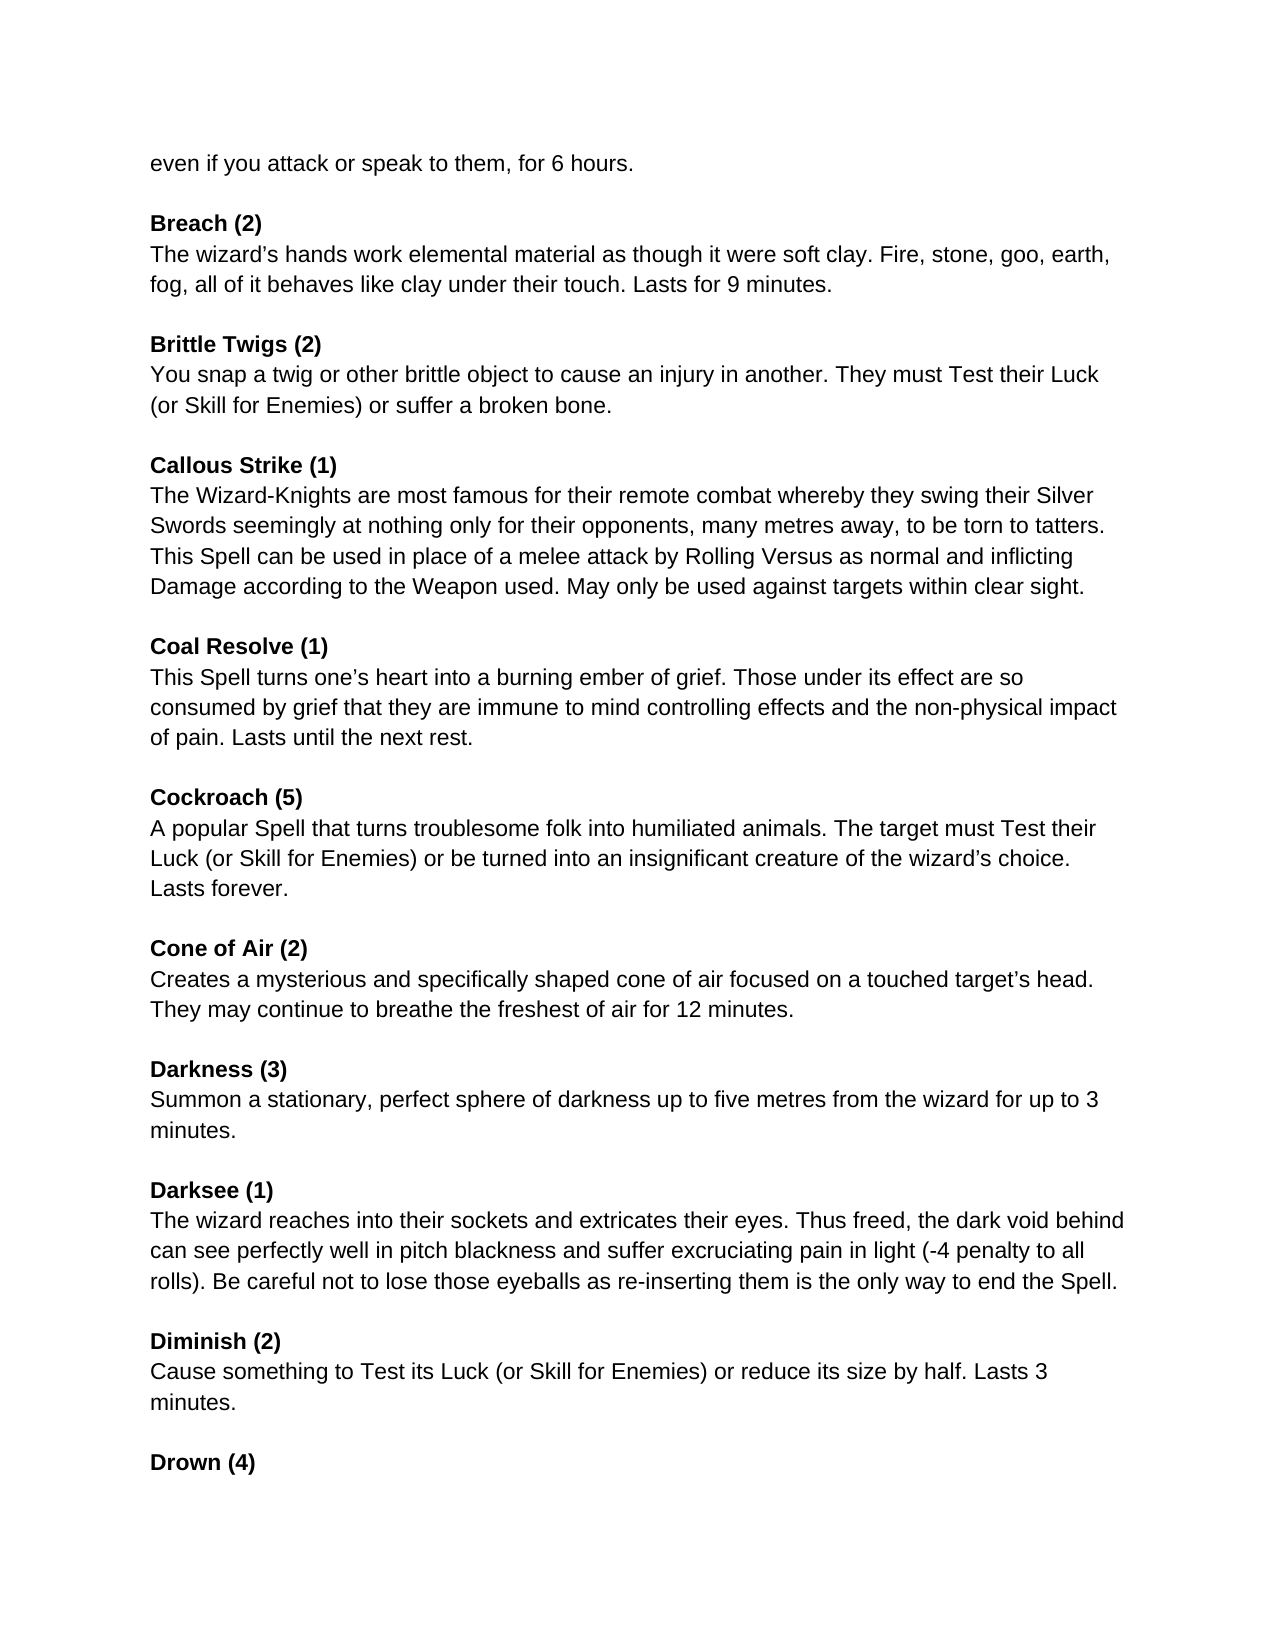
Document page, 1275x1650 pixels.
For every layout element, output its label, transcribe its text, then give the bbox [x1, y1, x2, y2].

text The Wizard-Knights are most famous for their remote combat whereby they swing their Silver Swords seemingly at nothing only for their opponents, many metres away, to be torn to tatters. This Spell can be used in place of a melee attack by Rolling Versus as normal and inflicting Damage according to the Weapon used. May only be used against targets within clear sight. [150, 482, 1125, 599]
text Cone of Air (2) [150, 935, 1125, 962]
text Darkness (3) [150, 1056, 1125, 1083]
text You snap a twig or other brittle object to cause an injury in another. They must Test their Luck (or Skill for Enemies) or suffer a broken bone. [150, 361, 1125, 418]
text This Spell turns one’s heart into a burning ember of grief. Those under its effect are so consumed by grief that they are immune to mind controlling effects and the non-physical impact of pain. Lasts until the next rest. [150, 663, 1125, 750]
text Drown (4) [150, 1449, 1125, 1475]
text The wizard’s hands work elemental material as though it were soft clay. Fire, stone, goo, earth, fog, all of it behaves like clay under their touch. Lasts for 9 minutes. [150, 241, 1125, 297]
text Summon a stationary, perfect sphere of darkness up to five metres from the wizard for up to 3 minutes. [150, 1086, 1125, 1143]
text Cause something to Test its Luck (or Skill for Enemies) or reduce its size by half. Lasts 3 minutes. [150, 1358, 1125, 1415]
text Darksee (1) [150, 1177, 1125, 1203]
text Brittle Twigs (2) [150, 331, 1125, 358]
text A popular Spell that turns troublesome folk into humiliated animals. The target must Test their Luck (or Skill for Enemies) or be turned into an insignificant creature of the wizard’s choice. Lasts forever. [150, 814, 1125, 901]
text Breach (2) [150, 210, 1125, 237]
text Coal Resolve (1) [150, 633, 1125, 660]
text Creates a mysterious and specifically shaped cone of air focused on a touched target’s head. They may continue to breathe the freshest of air for 12 minutes. [150, 966, 1125, 1022]
text Callous Strike (1) [150, 452, 1125, 478]
text The wizard reaches into their sockets and extricates their eyes. Thus freed, the dark void behind can see perfectly well in pitch blackness and suffer excruciating pain in light (-4 penalty to all rolls). Be careful not to lose those eyeballs as re-inserting them is the only way to end the Spell. [150, 1207, 1125, 1294]
text Diminish (2) [150, 1328, 1125, 1354]
text even if you attack or speak to them, for 6 hours. [150, 150, 1125, 176]
text Cockroach (5) [150, 784, 1125, 811]
